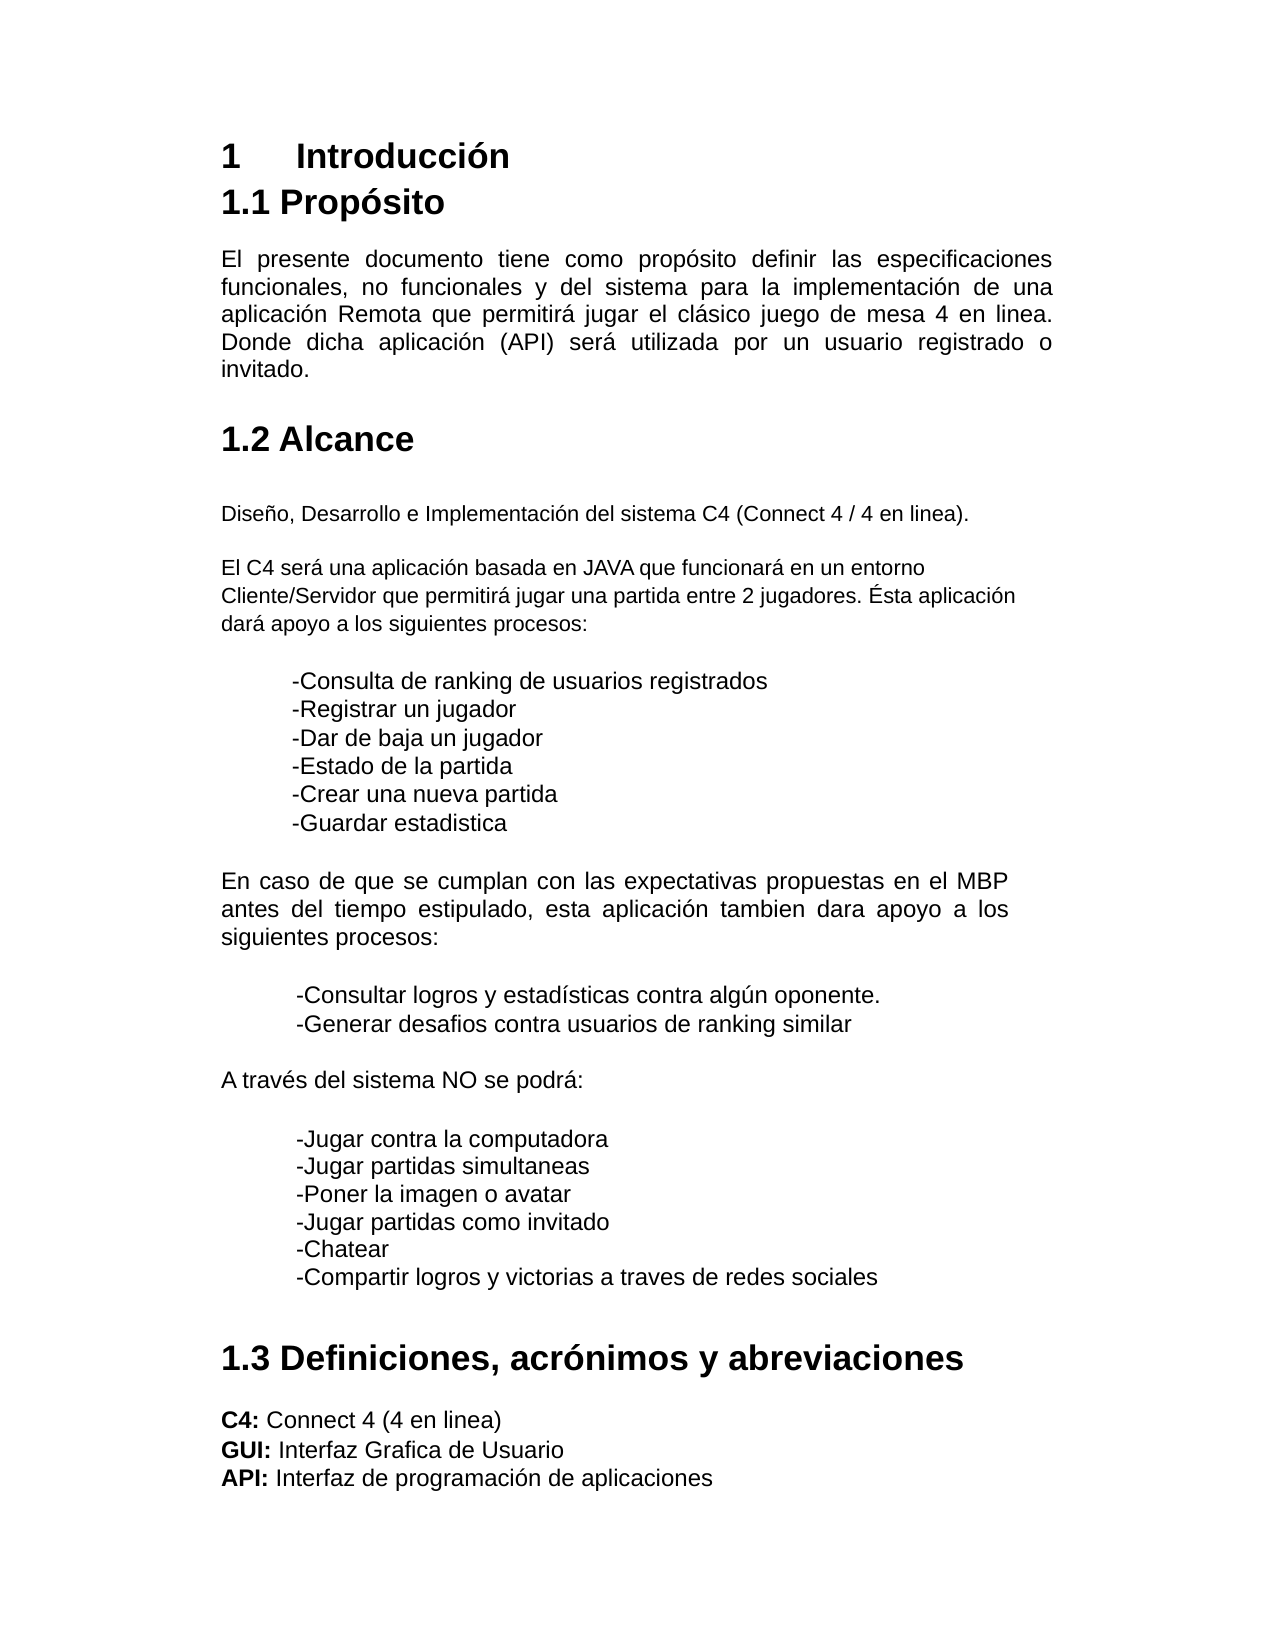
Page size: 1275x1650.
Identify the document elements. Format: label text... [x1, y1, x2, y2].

text -Generar desafios contra usuarios de ranking similar [221, 1009, 1010, 1037]
text -Crear una nueva partida [292, 780, 1010, 808]
text El presente documento tiene como propósito definir las especificaciones funcionales, no funcionales y del sistema para la implementación de una aplicación Remota que permitirá jugar el clásico juego de mesa 4 en linea. Donde dicha aplicación (API) será utilizada por un usuario registrado o invitado. [221, 245, 1054, 383]
text -Jugar partidas como invitado [256, 1207, 1054, 1235]
text -Jugar contra la computadora [256, 1124, 1054, 1152]
text A través del sistema NO se podrá: [221, 1066, 1054, 1094]
text -Guardar estadistica [292, 809, 1010, 836]
text API: Interfaz de programación de aplicaciones [221, 1464, 1054, 1492]
text 1.2 Alcance [221, 418, 1054, 459]
text C4: Connect 4 (4 en linea) [221, 1406, 1054, 1433]
text -Chatear [256, 1235, 1054, 1263]
text -Compartir logros y victorias a traves de redes sociales [256, 1263, 1054, 1290]
text El C4 será una aplicación basada en JAVA que funcionará en un entorno Cliente/Servidor que permitirá jugar una partida entre 2 jugadores. Ésta aplicación dará apoyo a los siguientes procesos: [221, 555, 1037, 636]
text -Registrar un jugador [292, 695, 1010, 723]
text 1 Introducción [221, 135, 1054, 176]
text -Jugar partidas simultaneas [256, 1152, 1054, 1180]
text Diseño, Desarrollo e Implementación del sistema C4 (Connect 4 / 4 en linea). [221, 501, 1054, 526]
text 1.1 Propósito [221, 181, 1054, 222]
text -Dar de baja un jugador [292, 724, 1010, 751]
text 1.3 Definiciones, acrónimos y abreviaciones [221, 1337, 1054, 1378]
text -Estado de la partida [292, 752, 1010, 780]
text En caso de que se cumplan con las expectativas propuestas en el MBP antes del tiempo estipulado, esta aplicación tambien dara apoyo a los siguientes procesos: [221, 867, 1010, 951]
text -Consultar logros y estadísticas contra algún oponente. [209, 981, 1013, 1009]
text -Consulta de ranking de usuarios registrados [292, 667, 1010, 695]
text GUI: Interfaz Grafica de Usuario [221, 1436, 1054, 1464]
text -Poner la imagen o avatar [256, 1180, 1054, 1207]
